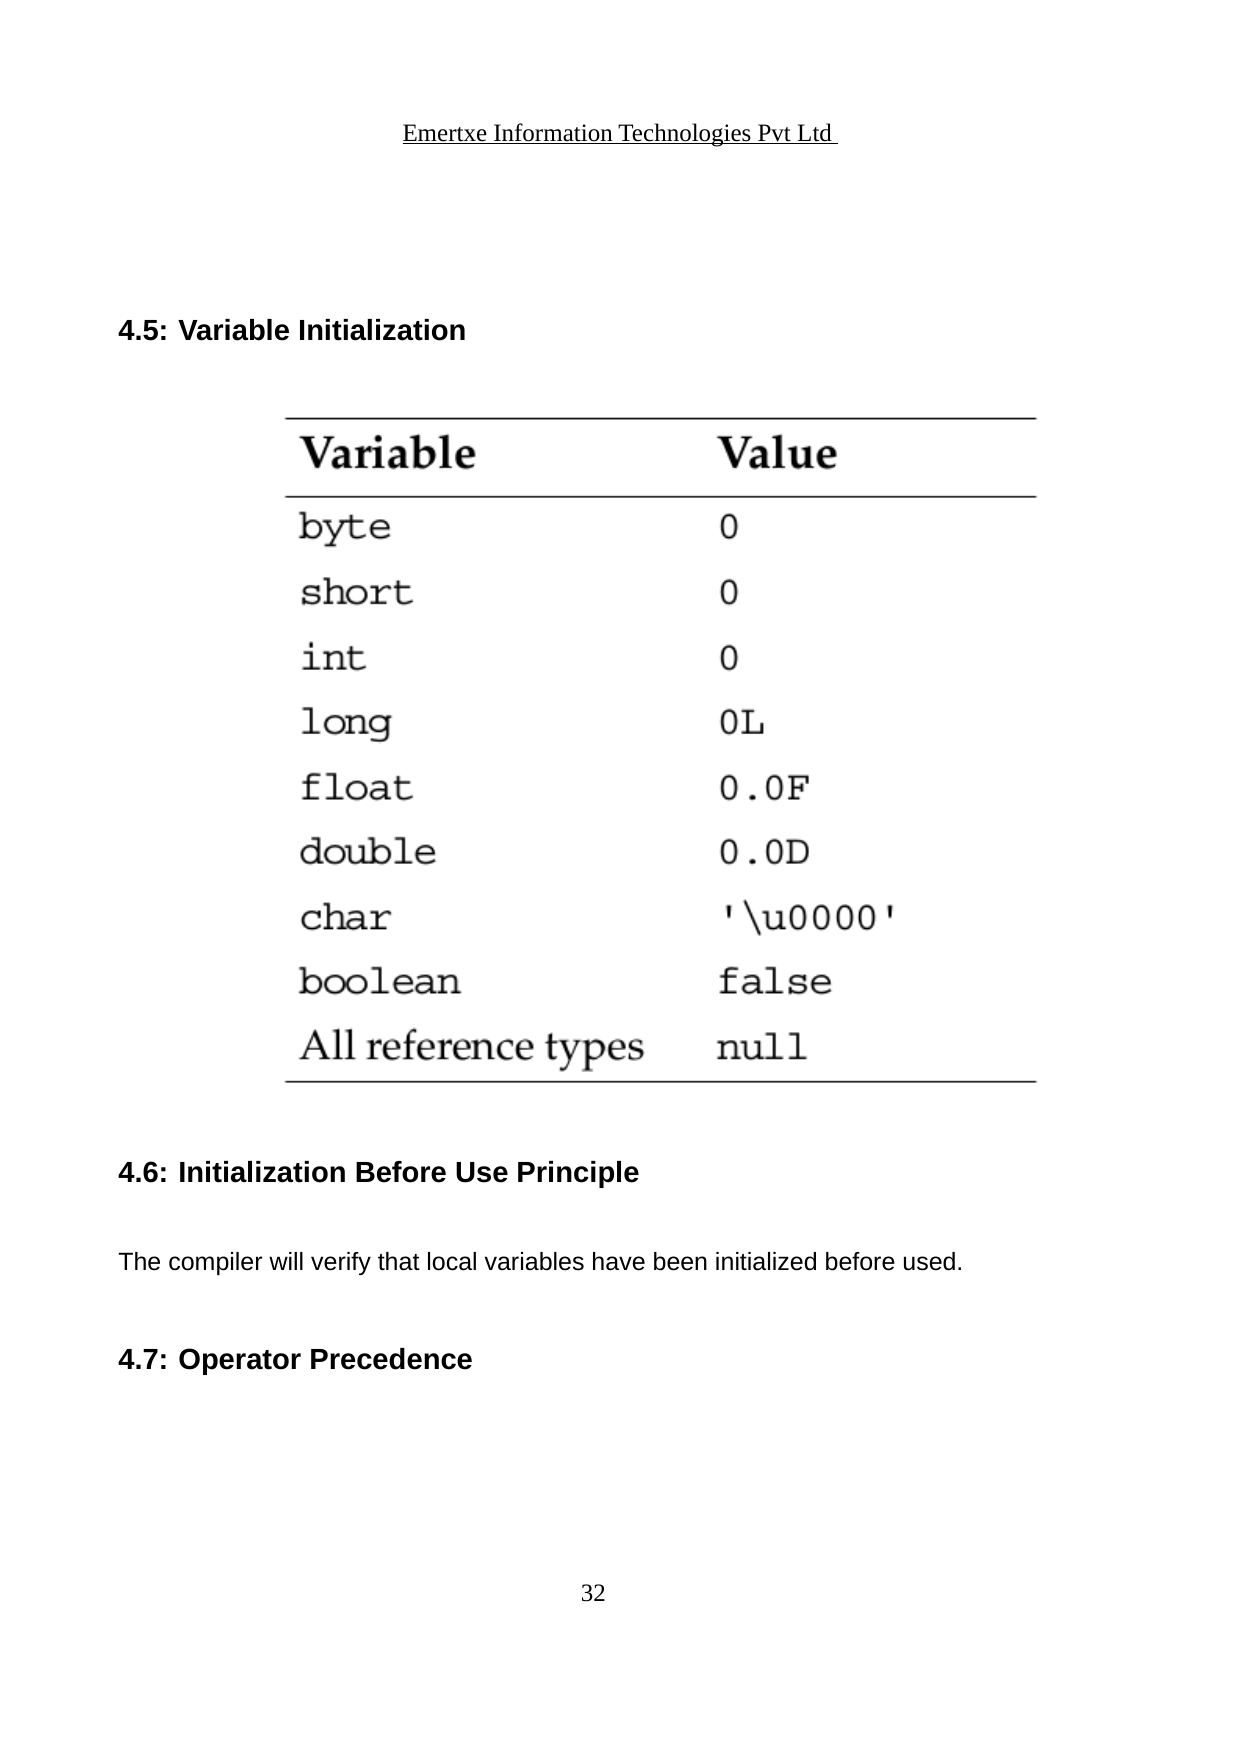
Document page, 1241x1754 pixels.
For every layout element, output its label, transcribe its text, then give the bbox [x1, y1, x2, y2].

text The compiler will verify that local variables have been initialized before used. [118, 1247, 1122, 1276]
subtitle Variable Initialization [118, 313, 1122, 346]
subtitle Operator Precedence [118, 1342, 1122, 1376]
subtitle Initialization Before Use Principle [118, 1155, 1122, 1188]
picture [213, 379, 1078, 1111]
